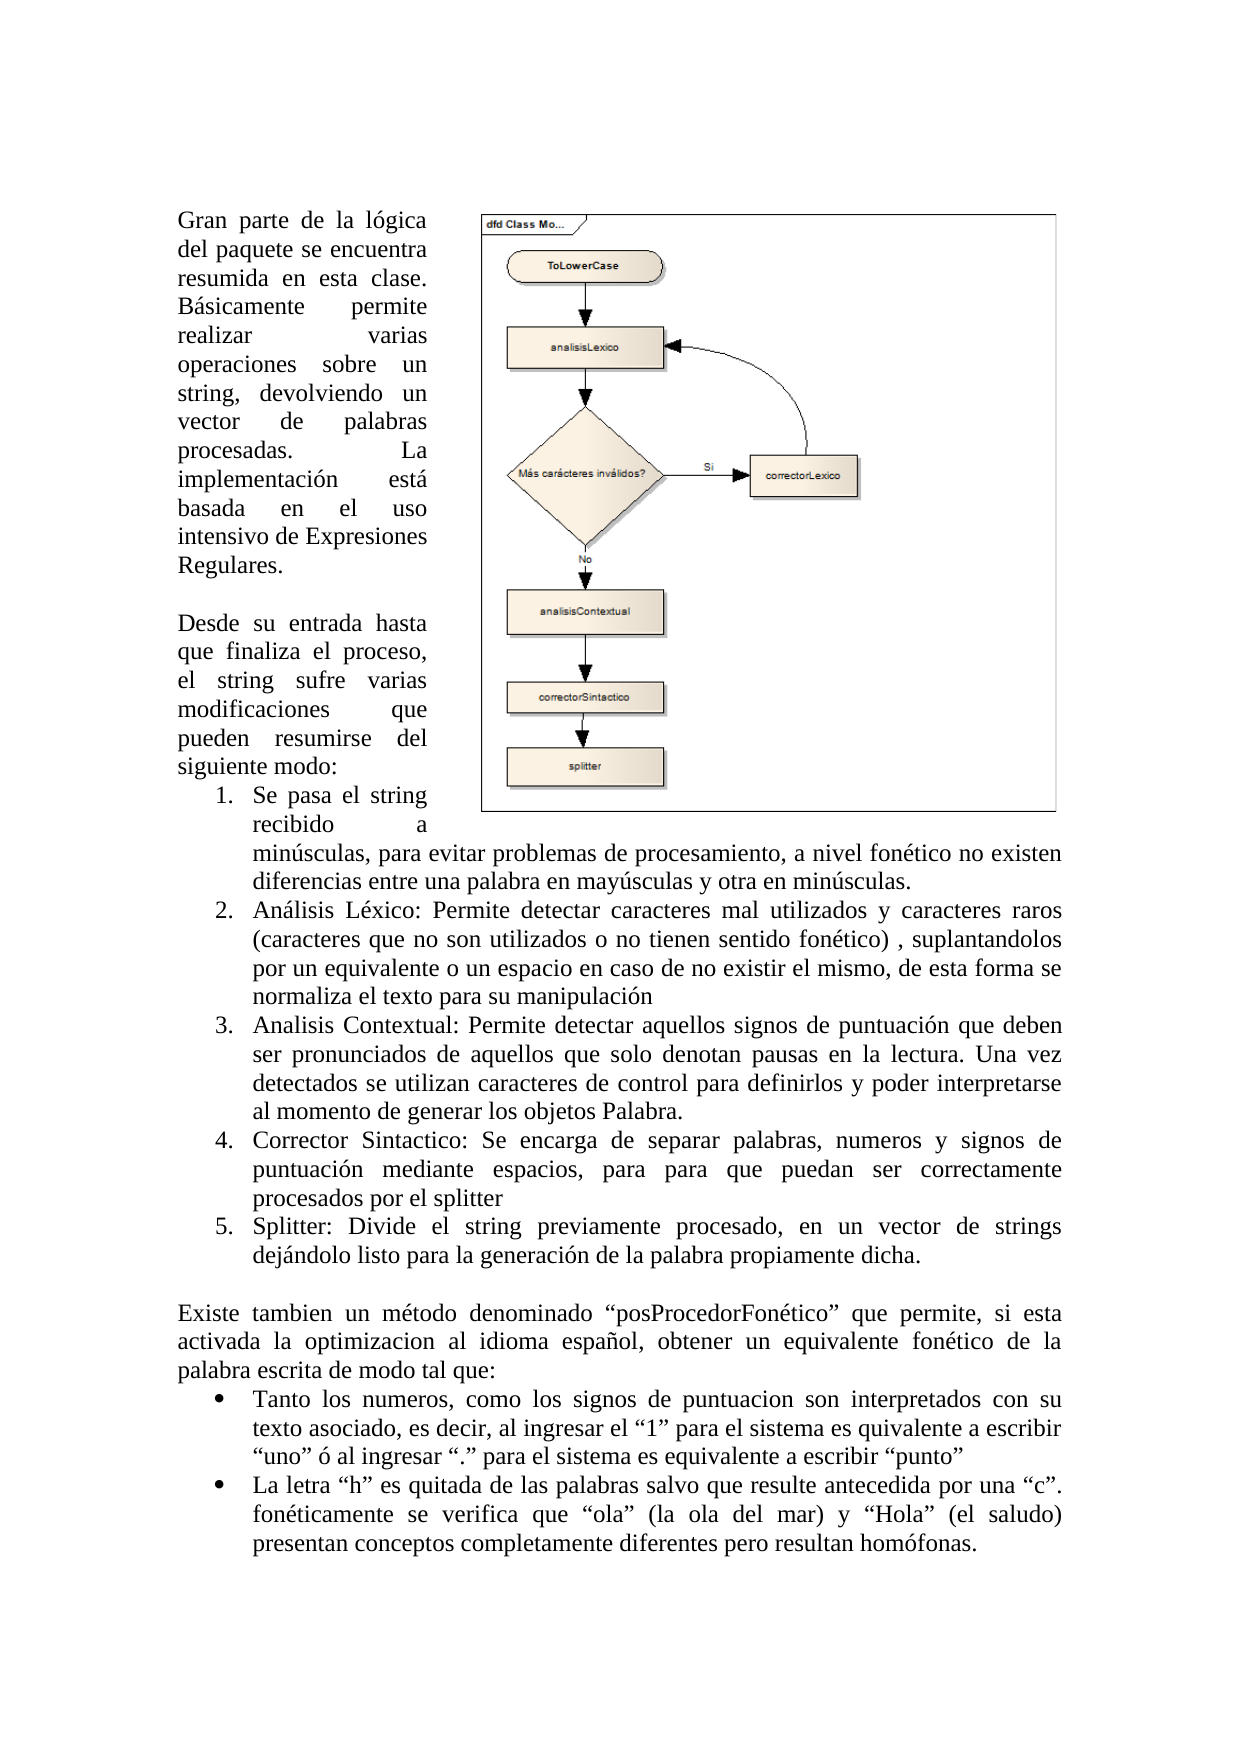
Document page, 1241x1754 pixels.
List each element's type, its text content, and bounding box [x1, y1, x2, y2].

list Splitter: Divide el string previamente procesado, en un vector de strings dejándolo listo para la generación de la palabra propiamente dicha. [215, 1211, 1063, 1269]
text Gran parte de la lógica del paquete se encuentra resumida en esta clase. Básicamente permite realizar varias operaciones sobre un string, devolviendo un vector de palabras procesadas. La implementación está basada en el uso intensivo de Expresiones Regulares. [177, 205, 1063, 579]
text Desde su entrada hasta que finaliza el proceso, el string sufre varias modificaciones que pueden resumirse del siguiente modo: [177, 608, 480, 780]
list Análisis Léxico: Permite detectar caracteres mal utilizados y caracteres raros (caracteres que no son utilizados o no tienen sentido fonético) , suplantandolos por un equivalente o un espacio en caso de no existir el mismo, de esta forma se normaliza el texto para su manipulación [215, 895, 1063, 1010]
list Tanto los numeros, como los signos de puntuacion son interpretados con su texto asociado, es decir, al ingresar el “1” para el sistema es quivalente a escribir “uno” ó al ingresar “.” para el sistema es equivalente a escribir “punto” [215, 1384, 1063, 1470]
list Corrector Sintactico: Se encarga de separar palabras, numeros y signos de puntuación mediante espacios, para para que puedan ser correctamente procesados por el splitter [215, 1125, 1063, 1211]
picture [480, 214, 1057, 812]
list La letra “h” es quitada de las palabras salvo que resulte antecedida por una “c”. fonéticamente se verifica que “ola” (la ola del mar) y “Hola” (el saludo) presentan conceptos completamente diferentes pero resultan homófonas. [215, 1470, 1063, 1556]
list Se pasa el string recibido a minúsculas, para evitar problemas de procesamiento, a nivel fonético no existen diferencias entre una palabra en mayúsculas y otra en minúsculas. [215, 780, 1063, 895]
list Analisis Contextual: Permite detectar aquellos signos de puntuación que deben ser pronunciados de aquellos que solo denotan pausas en la lectura. Una vez detectados se utilizan caracteres de control para definirlos y poder interpretarse al momento de generar los objetos Palabra. [215, 1010, 1063, 1125]
text Existe tambien un método denominado “posProcedorFonético” que permite, si esta activada la optimizacion al idioma español, obtener un equivalente fonético de la palabra escrita de modo tal que: [177, 1298, 1063, 1384]
